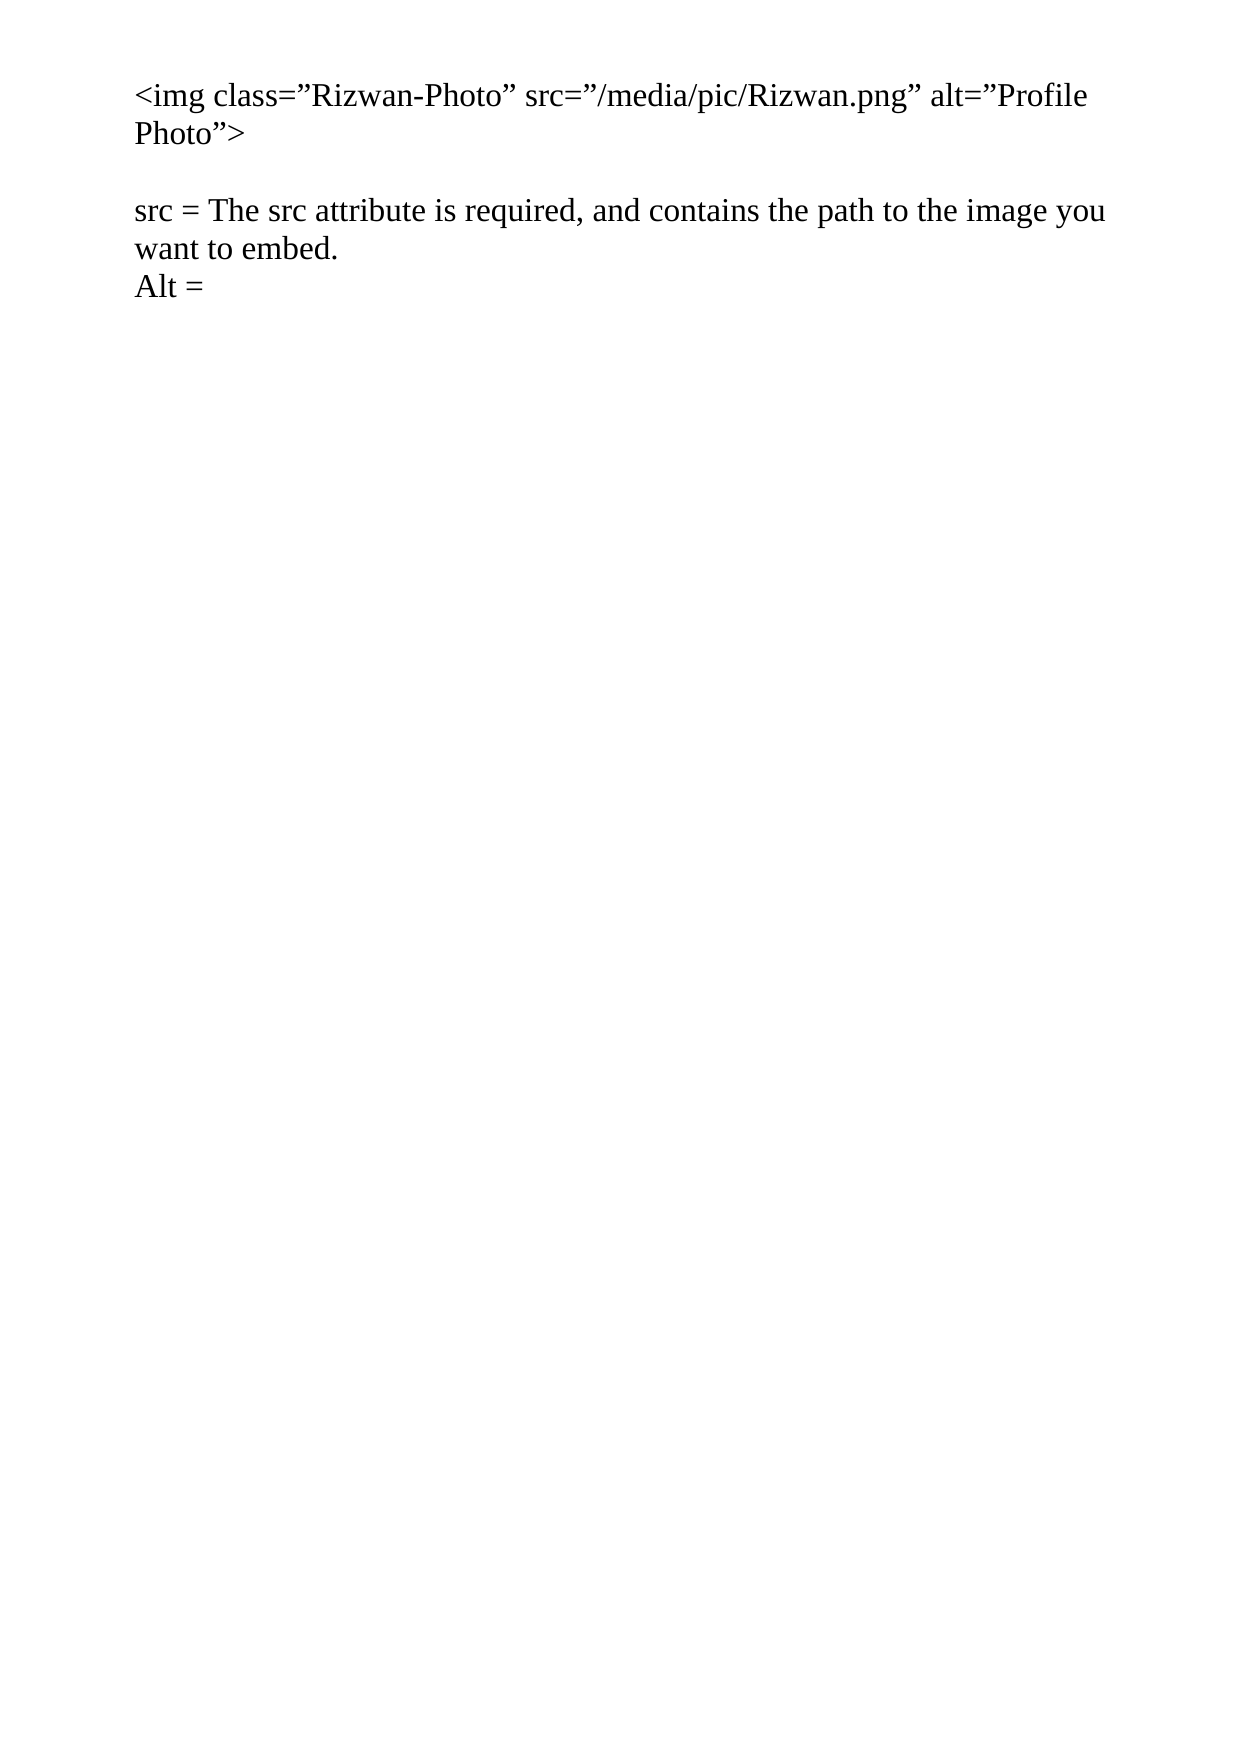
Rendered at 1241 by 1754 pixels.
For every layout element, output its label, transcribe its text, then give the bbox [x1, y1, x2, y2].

text src = The src attribute is required, and contains the path to the image you want to embed. [134, 190, 1165, 267]
text Alt = [134, 267, 1165, 305]
text <img class=”Rizwan-Photo” src=”/media/pic/Rizwan.png” alt=”Profile Photo”> [134, 75, 1165, 152]
